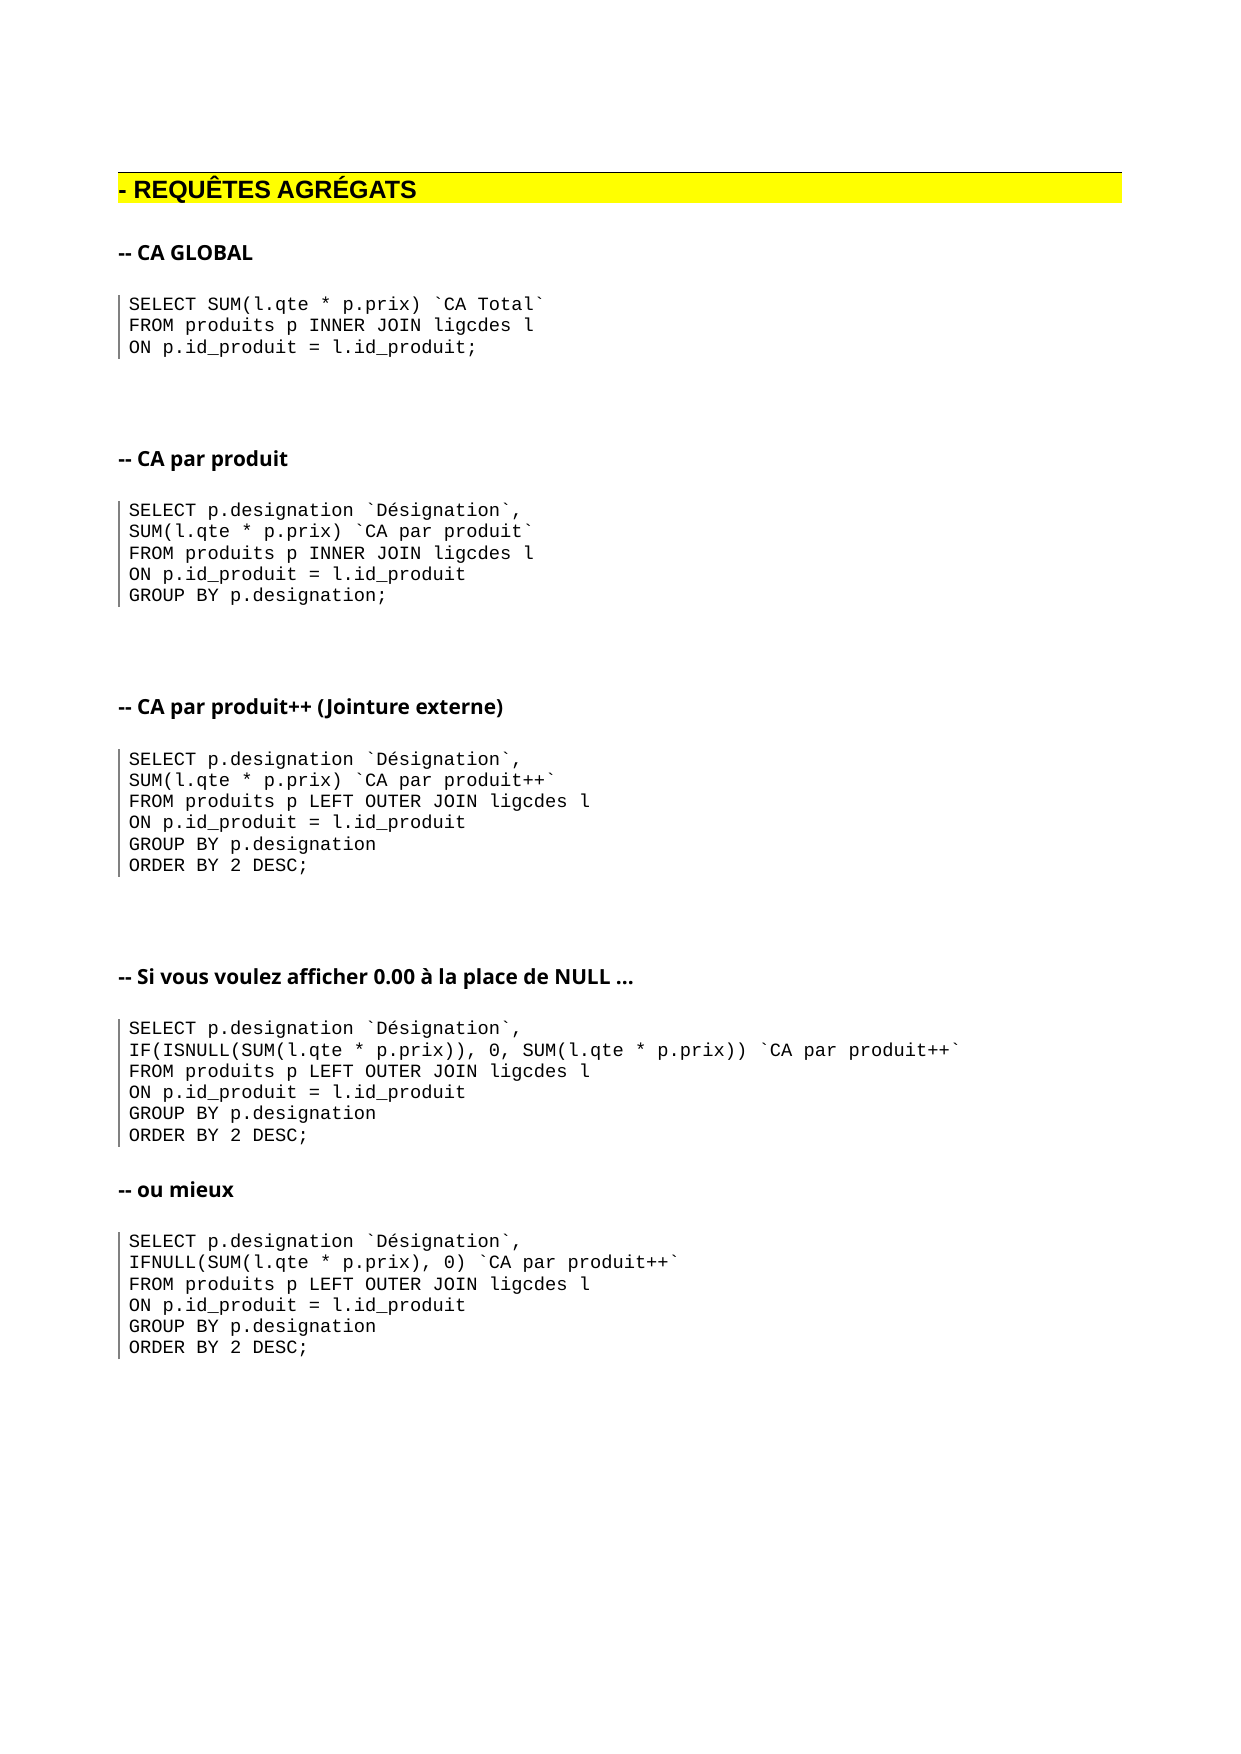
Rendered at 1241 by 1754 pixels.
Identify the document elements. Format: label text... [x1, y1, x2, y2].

text FROM produits p LEFT OUTER JOIN ligcdes l [120, 1062, 1122, 1083]
text ORDER BY 2 DESC; [120, 856, 1122, 877]
text IF(ISNULL(SUM(l.qte * p.prix)), 0, SUM(l.qte * p.prix)) `CA par produit++` [120, 1040, 1122, 1062]
text FROM produits p INNER JOIN ligcdes l [120, 316, 1122, 337]
text FROM produits p LEFT OUTER JOIN ligcdes l [120, 792, 1122, 813]
text GROUP BY p.designation [120, 1104, 1122, 1125]
text SELECT p.designation `Désignation`, [120, 1232, 1122, 1253]
text SUM(l.qte * p.prix) `CA par produit++` [120, 771, 1122, 792]
text FROM produits p INNER JOIN ligcdes l [120, 543, 1122, 565]
text -- ou mieux [118, 1175, 1122, 1203]
text -- CA par produit [118, 444, 1122, 472]
text GROUP BY p.designation [120, 834, 1122, 856]
text FROM produits p LEFT OUTER JOIN ligcdes l [120, 1274, 1122, 1296]
text ON p.id_produit = l.id_produit [120, 813, 1122, 834]
text ORDER BY 2 DESC; [120, 1338, 1122, 1359]
text SUM(l.qte * p.prix) `CA par produit` [120, 522, 1122, 543]
text -- Si vous voulez afficher 0.00 à la place de NULL ... [118, 962, 1122, 991]
text IFNULL(SUM(l.qte * p.prix), 0) `CA par produit++` [120, 1253, 1122, 1274]
text SELECT p.designation `Désignation`, [120, 501, 1122, 522]
subtitle - REQUÊTES AGRÉGATS [118, 173, 1122, 203]
text GROUP BY p.designation; [120, 586, 1122, 607]
text ON p.id_produit = l.id_produit [120, 565, 1122, 586]
text -- CA GLOBAL [118, 238, 1122, 267]
text ON p.id_produit = l.id_produit [120, 1296, 1122, 1317]
text ON p.id_produit = l.id_produit; [120, 337, 1122, 359]
text SELECT p.designation `Désignation`, [120, 749, 1122, 771]
text ON p.id_produit = l.id_produit [120, 1083, 1122, 1104]
text ORDER BY 2 DESC; [120, 1125, 1122, 1147]
text -- CA par produit++ (Jointure externe) [118, 692, 1122, 721]
text SELECT SUM(l.qte * p.prix) `CA Total` [120, 295, 1122, 316]
text GROUP BY p.designation [120, 1317, 1122, 1338]
text SELECT p.designation `Désignation`, [120, 1019, 1122, 1040]
